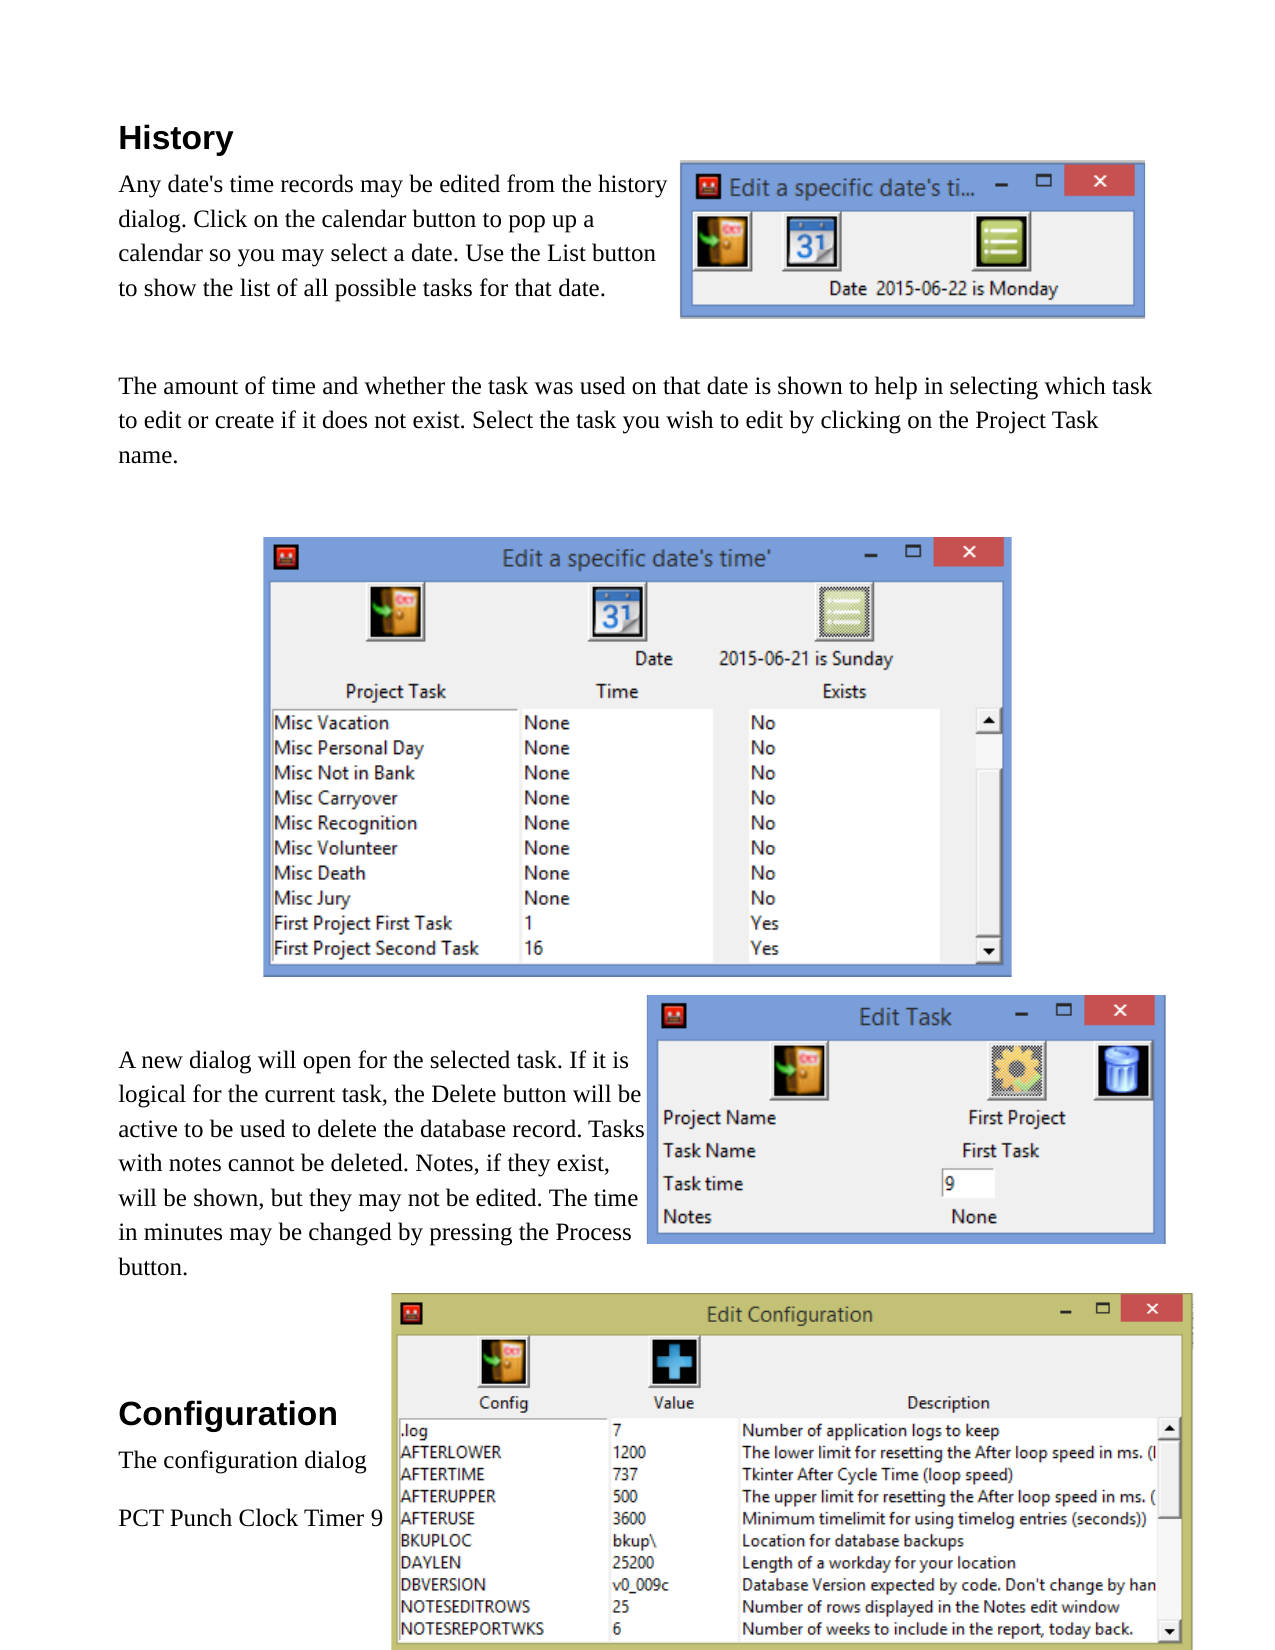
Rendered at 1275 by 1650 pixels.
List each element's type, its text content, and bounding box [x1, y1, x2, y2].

picture [646, 995, 1166, 1244]
text The amount of time and whether the task was used on that date is shown to help in selecting which task to edit or create if it does not exist. Select the task you wish to edit by clicking on the Project Task name. [118, 371, 1157, 468]
text A new dialog will open for the selected task. If it is logical for the current task, the Delete button will be active to be used to delete the database record. Tasks with notes cannot be deleted. Notes, if they exist, will be shown, but they may not be edited. The time in minutes may be changed by pressing the Process button. [118, 1045, 1157, 1281]
subtitle Configuration [118, 1394, 391, 1432]
subtitle History [118, 118, 1157, 157]
picture [391, 1293, 1194, 1650]
text Any date's time records may be edited from the history dialog. Click on the calendar button to pop up a calendar so you may select a date. Use the List button to show the list of all possible tasks for that date. [118, 169, 679, 301]
picture [263, 537, 1012, 977]
picture [679, 160, 1146, 319]
text The configuration dialog [118, 1445, 391, 1474]
